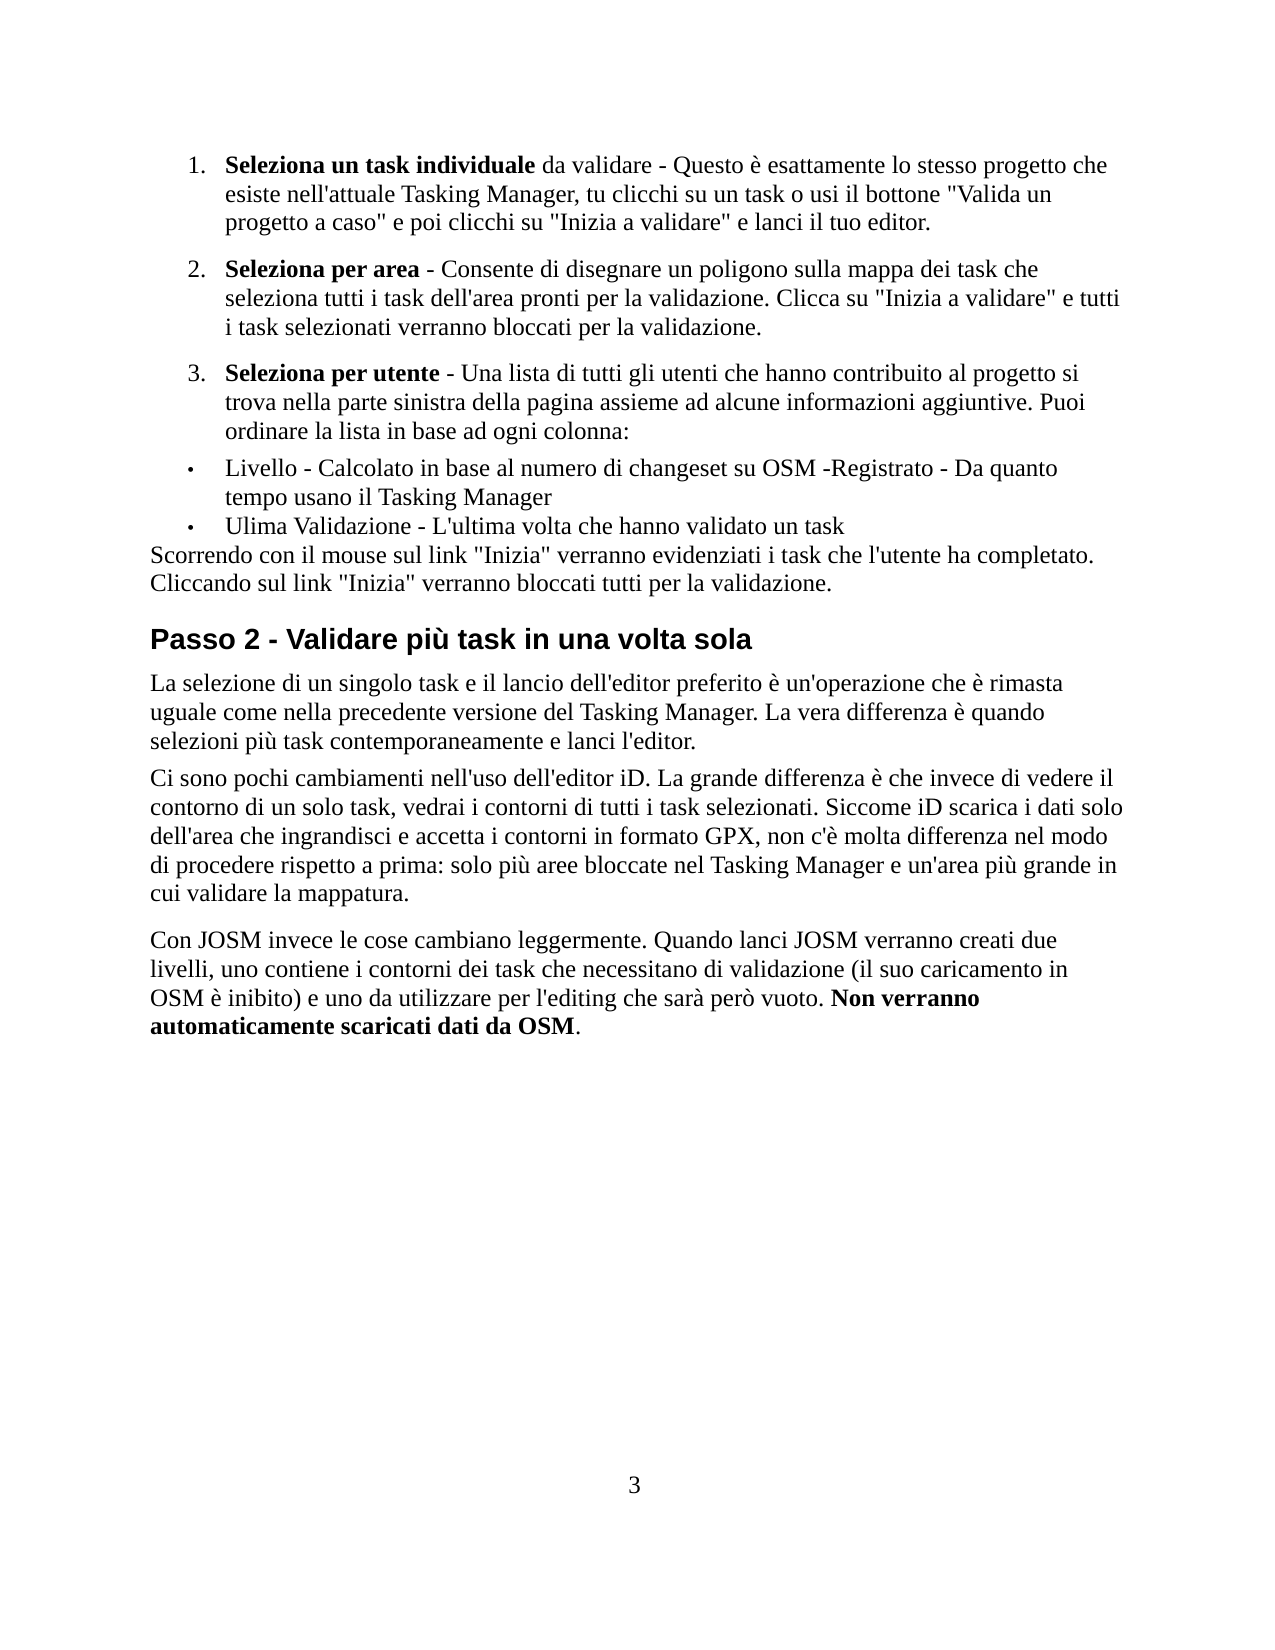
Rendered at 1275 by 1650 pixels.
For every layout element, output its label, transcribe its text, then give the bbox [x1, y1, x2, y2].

list Seleziona un task individuale da validare - Questo è esattamente lo stesso progetto che esiste nell'attuale Tasking Manager, tu clicchi su un task o usi il bottone "Valida un progetto a caso" e poi clicchi su "Inizia a validare" e lanci il tuo editor. [187, 150, 1125, 236]
text Con JOSM invece le cose cambiano leggermente. Quando lanci JOSM verranno creati due livelli, uno contiene i contorni dei task che necessitano di validazione (il suo caricamento in OSM è inibito) e uno da utilizzare per l'editing che sarà però vuoto. Non verranno automaticamente scaricati dati da OSM. [150, 925, 1125, 1040]
list Ulima Validazione - L'ultima volta che hanno validato un task [187, 511, 1125, 540]
list Seleziona per utente - Una lista di tutti gli utenti che hanno contribuito al progetto si trova nella parte sinistra della pagina assieme ad alcune informazioni aggiuntive. Puoi ordinare la lista in base ad ogni colonna: [187, 358, 1125, 444]
subtitle Passo 2 - Validare più task in una volta sola [150, 622, 1125, 656]
list Seleziona per area - Consente di disegnare un poligono sulla mappa dei task che seleziona tutti i task dell'area pronti per la validazione. Clicca su "Inizia a validare" e tutti i task selezionati verranno bloccati per la validazione. [187, 254, 1125, 340]
text La selezione di un singolo task e il lancio dell'editor preferito è un'operazione che è rimasta uguale come nella precedente versione del Tasking Manager. La vera differenza è quando selezioni più task contemporaneamente e lanci l'editor. [150, 668, 1125, 754]
text Scorrendo con il mouse sul link "Inizia" verranno evidenziati i task che l'utente ha completato. Cliccando sul link "Inizia" verranno bloccati tutti per la validazione. [150, 540, 1125, 597]
list Livello - Calcolato in base al numero di changeset su OSM -Registrato - Da quanto tempo usano il Tasking Manager [187, 453, 1125, 511]
text Ci sono pochi cambiamenti nell'uso dell'editor iD. La grande differenza è che invece di vedere il contorno di un solo task, vedrai i contorni di tutti i task selezionati. Siccome iD scarica i dati solo dell'area che ingrandisci e accetta i contorni in formato GPX, non c'è molta differenza nel modo di procedere rispetto a prima: solo più aree bloccate nel Tasking Manager e un'area più grande in cui validare la mappatura. [150, 763, 1125, 907]
